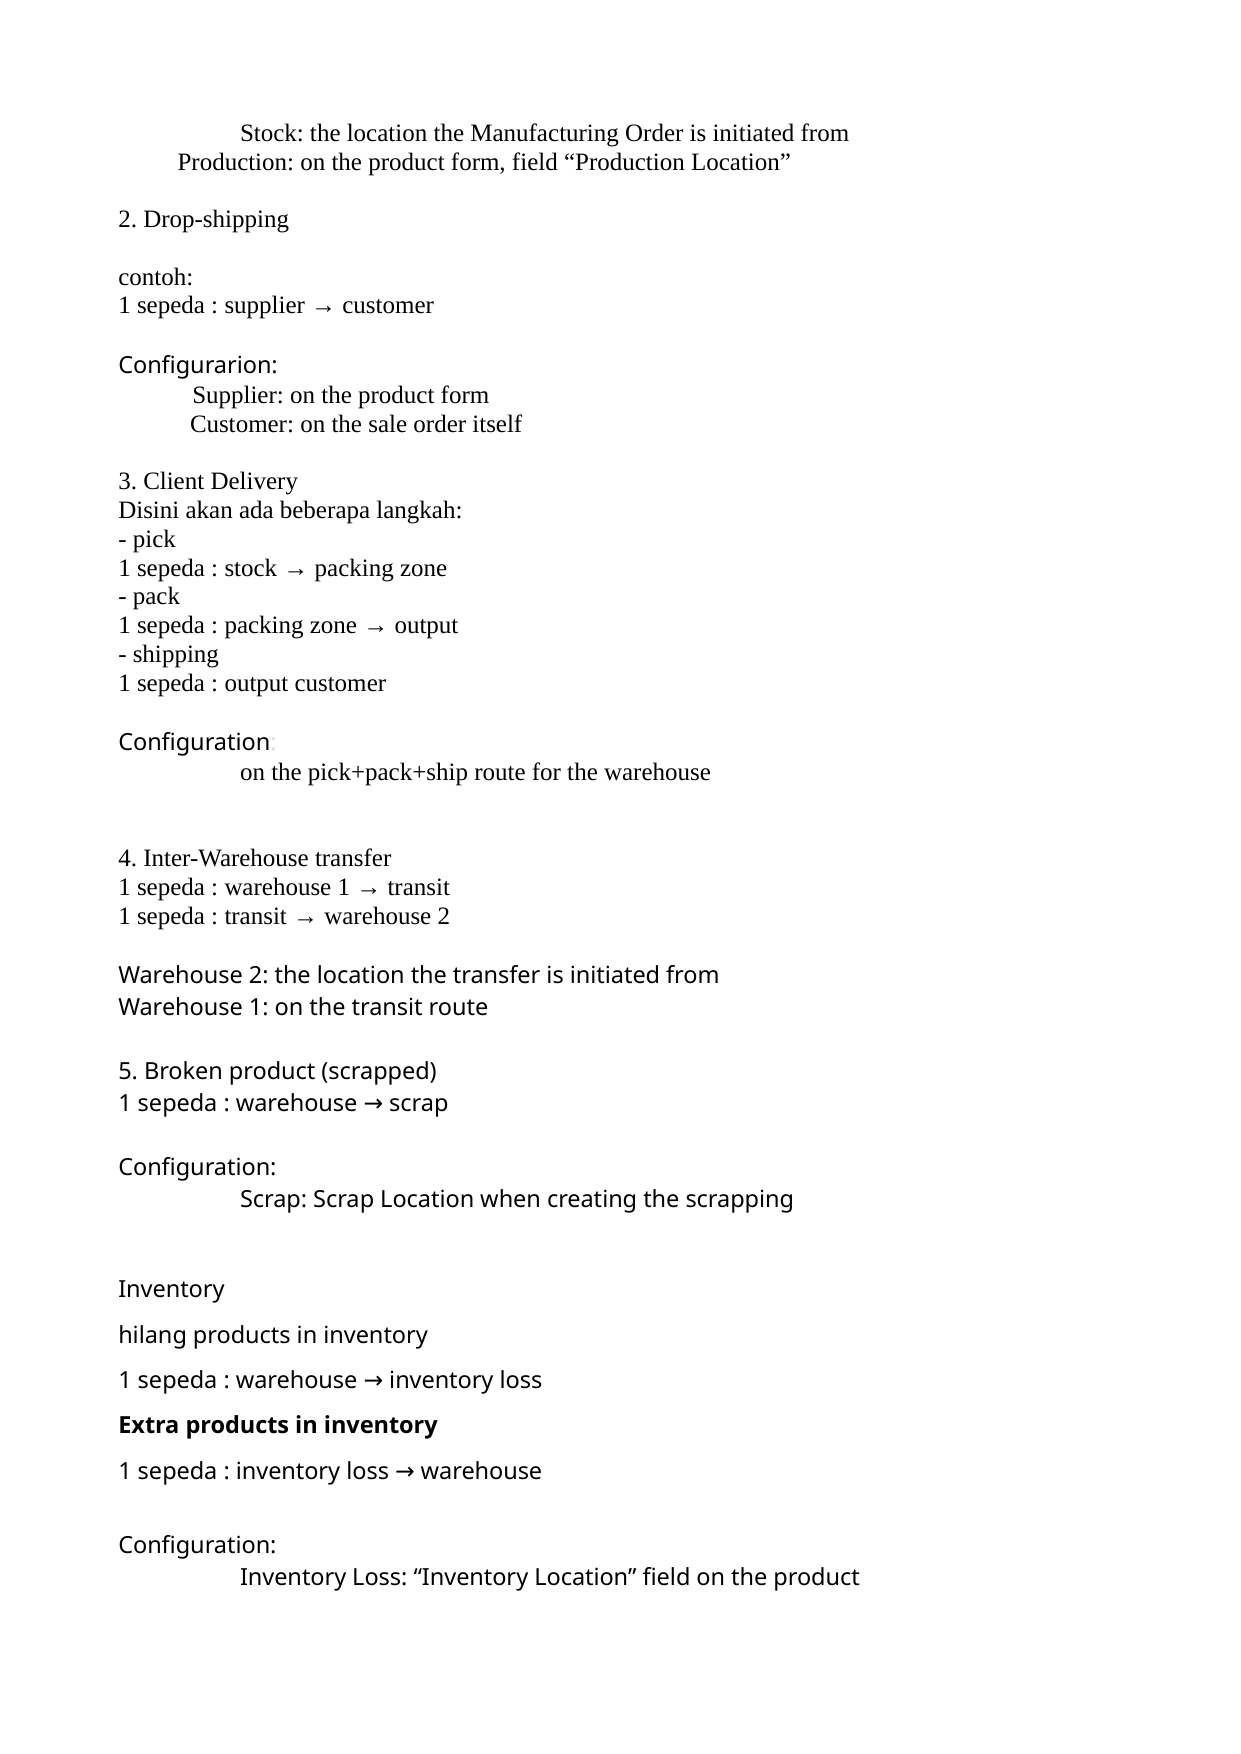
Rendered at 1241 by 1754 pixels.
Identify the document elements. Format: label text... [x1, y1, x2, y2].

text contoh: [118, 262, 1122, 291]
list 1 sepeda : transit → warehouse 2 [118, 901, 1122, 929]
text 2. Drop-shipping [118, 204, 1122, 233]
text 1 sepeda : output customer [118, 668, 1122, 696]
subtitle Configurarion: [118, 348, 1122, 380]
list on the pick+pack+ship route for the warehouse [240, 757, 1122, 786]
text - shipping [118, 639, 1122, 668]
text Disini akan ada beberapa langkah: [118, 495, 1122, 524]
list Supplier: on the product form [118, 380, 1122, 409]
list 1 sepeda : inventory loss → warehouse [118, 1454, 1122, 1486]
text Warehouse 1: on the transit route [118, 990, 1122, 1022]
list 1 sepeda : warehouse 1 → transit [118, 872, 1122, 901]
text 1 sepeda : warehouse → scrap [118, 1086, 1122, 1118]
list Inventory [118, 1273, 1122, 1305]
list Customer: on the sale order itself [177, 409, 1122, 438]
list 1 sepeda : warehouse → inventory loss [118, 1363, 1122, 1395]
text 1 sepeda : supplier → customer [118, 291, 1122, 319]
list Stock: the location the Manufacturing Order is initiated from [240, 118, 1122, 147]
subtitle Configuration: [118, 1150, 1122, 1182]
text 1 sepeda : stock → packing zone [118, 553, 1122, 581]
text 1 sepeda : packing zone → output [118, 610, 1122, 639]
subtitle Configuration: [118, 1528, 1122, 1560]
list hilang products in inventory [118, 1318, 1122, 1350]
list Production: on the product form, field “Production Location” [177, 147, 1122, 176]
list Scrap: Scrap Location when creating the scrapping [240, 1182, 1122, 1214]
list Extra products in inventory [118, 1409, 1122, 1441]
text 5. Broken product (scrapped) [118, 1054, 1122, 1086]
subtitle Configuration: [118, 725, 1122, 757]
list Inventory Loss: “Inventory Location” field on the product [240, 1560, 1122, 1592]
list 4. Inter-Warehouse transfer [118, 843, 1122, 872]
text - pick [118, 524, 1122, 553]
text 3. Client Delivery [118, 466, 1122, 495]
text - pack [118, 581, 1122, 610]
text Warehouse 2: the location the transfer is initiated from [118, 958, 1122, 990]
